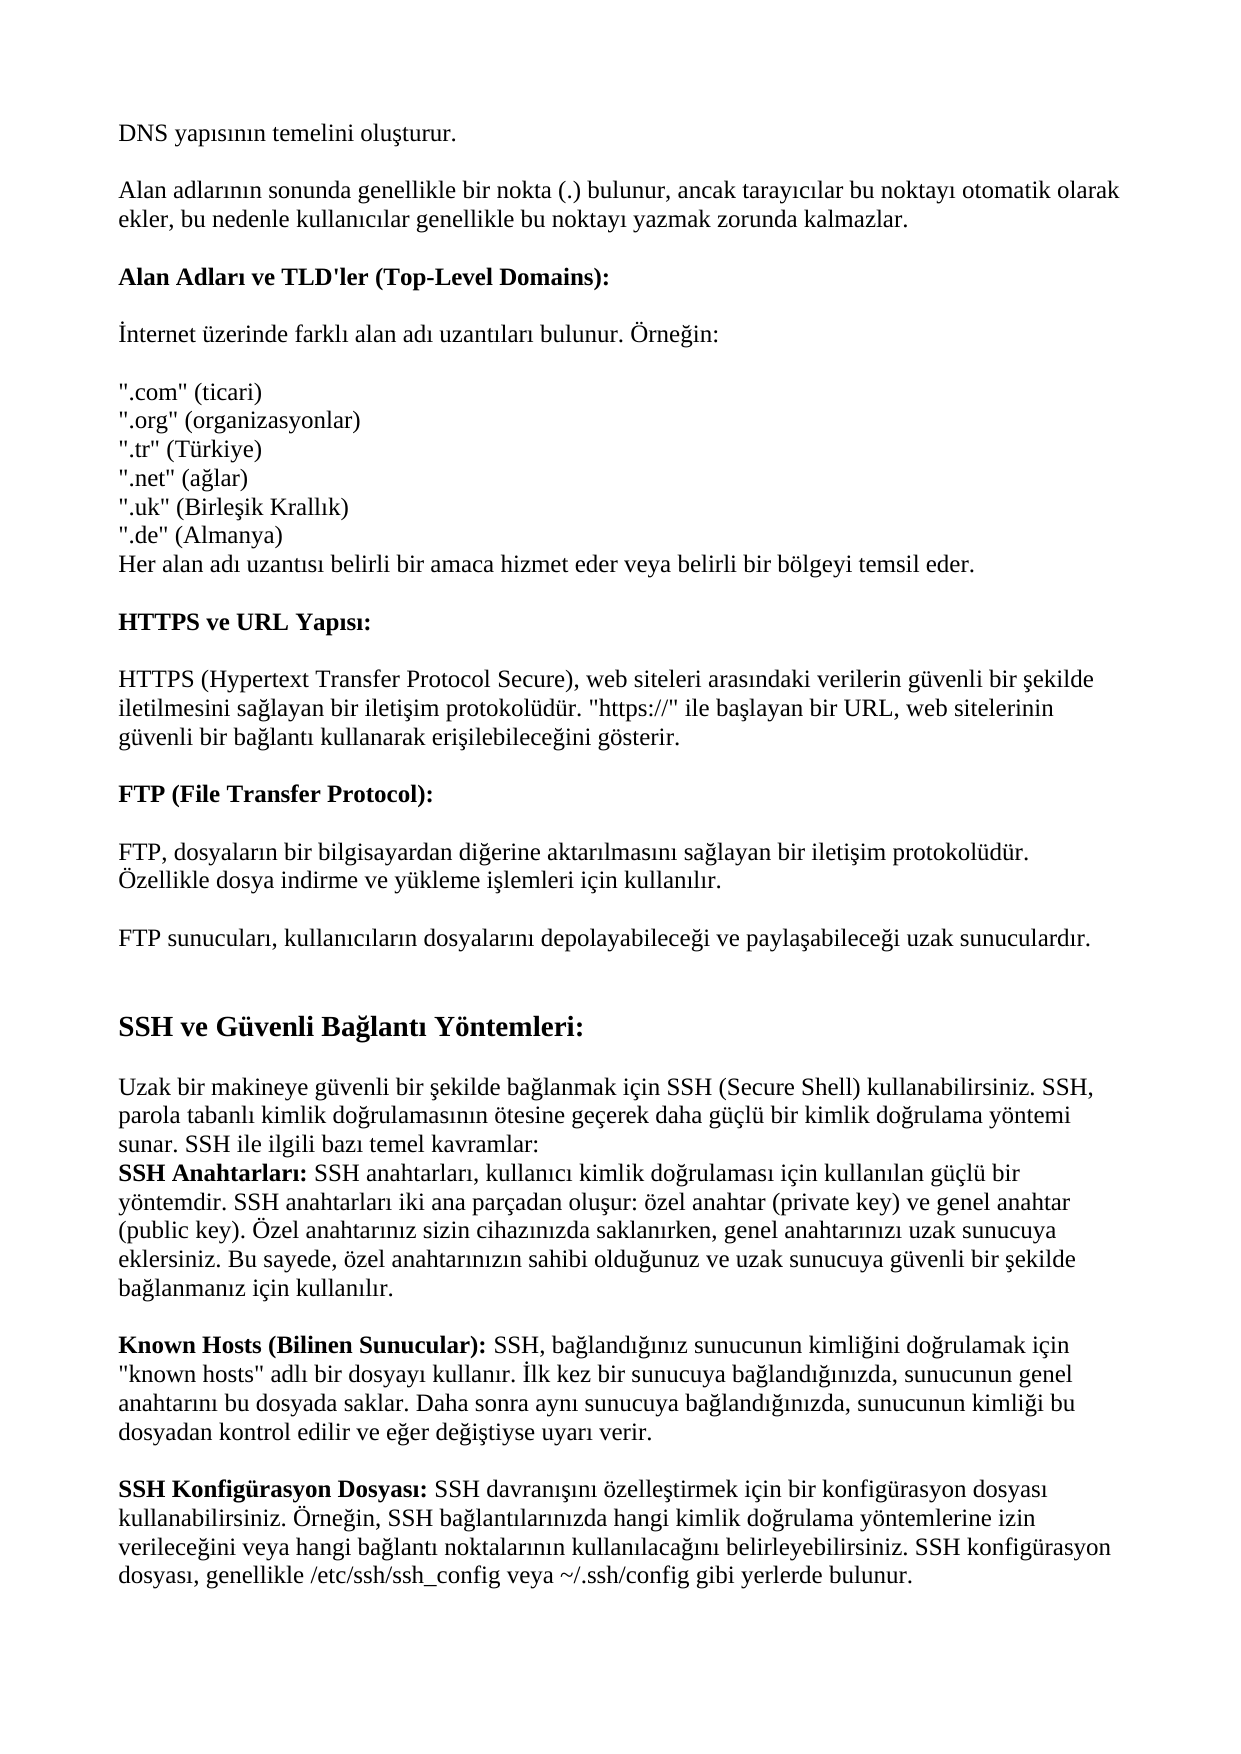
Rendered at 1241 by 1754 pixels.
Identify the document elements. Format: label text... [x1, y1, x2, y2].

text SSH ve Güvenli Bağlantı Yöntemleri: [118, 1009, 1122, 1043]
text İnternet üzerinde farklı alan adı uzantıları bulunur. Örneğin: [118, 319, 1122, 348]
text FTP, dosyaların bir bilgisayardan diğerine aktarılmasını sağlayan bir iletişim protokolüdür. Özellikle dosya indirme ve yükleme işlemleri için kullanılır. [118, 837, 1122, 894]
text ".net" (ağlar) [118, 463, 1122, 492]
text FTP sunucuları, kullanıcıların dosyalarını depolayabileceği ve paylaşabileceği uzak sunuculardır. [118, 923, 1122, 952]
text ".de" (Almanya) [118, 521, 1122, 549]
text Her alan adı uzantısı belirli bir amaca hizmet eder veya belirli bir bölgeyi temsil eder. [118, 549, 1122, 578]
text Alan Adları ve TLD'ler (Top-Level Domains): [118, 262, 1122, 291]
text Uzak bir makineye güvenli bir şekilde bağlanmak için SSH (Secure Shell) kullanabilirsiniz. SSH, parola tabanlı kimlik doğrulamasının ötesine geçerek daha güçlü bir kimlik doğrulama yöntemi sunar. SSH ile ilgili bazı temel kavramlar: [118, 1072, 1122, 1158]
text ".com" (ticari) [118, 377, 1122, 406]
text FTP (File Transfer Protocol): [118, 779, 1122, 808]
text SSH Anahtarları: SSH anahtarları, kullanıcı kimlik doğrulaması için kullanılan güçlü bir yöntemdir. SSH anahtarları iki ana parçadan oluşur: özel anahtar (private key) ve genel anahtar (public key). Özel anahtarınız sizin cihazınızda saklanırken, genel anahtarınızı uzak sunucuya eklersiniz. Bu sayede, özel anahtarınızın sahibi olduğunuz ve uzak sunucuya güvenli bir şekilde bağlanmanız için kullanılır. [118, 1158, 1122, 1302]
text Alan adlarının sonunda genellikle bir nokta (.) bulunur, ancak tarayıcılar bu noktayı otomatik olarak ekler, bu nedenle kullanıcılar genellikle bu noktayı yazmak zorunda kalmazlar. [118, 176, 1122, 233]
text ".org" (organizasyonlar) [118, 406, 1122, 434]
text ".tr" (Türkiye) [118, 434, 1122, 463]
text Known Hosts (Bilinen Sunucular): SSH, bağlandığınız sunucunun kimliğini doğrulamak için "known hosts" adlı bir dosyayı kullanır. İlk kez bir sunucuya bağlandığınızda, sunucunun genel anahtarını bu dosyada saklar. Daha sonra aynı sunucuya bağlandığınızda, sunucunun kimliği bu dosyadan kontrol edilir ve eğer değiştiyse uyarı verir. [118, 1330, 1122, 1445]
text DNS yapısının temelini oluşturur. [118, 118, 1122, 147]
text SSH Konfigürasyon Dosyası: SSH davranışını özelleştirmek için bir konfigürasyon dosyası kullanabilirsiniz. Örneğin, SSH bağlantılarınızda hangi kimlik doğrulama yöntemlerine izin verileceğini veya hangi bağlantı noktalarının kullanılacağını belirleyebilirsiniz. SSH konfigürasyon dosyası, genellikle /etc/ssh/ssh_config veya ~/.ssh/config gibi yerlerde bulunur. [118, 1474, 1122, 1589]
text ".uk" (Birleşik Krallık) [118, 492, 1122, 521]
text HTTPS ve URL Yapısı: [118, 607, 1122, 636]
text HTTPS (Hypertext Transfer Protocol Secure), web siteleri arasındaki verilerin güvenli bir şekilde iletilmesini sağlayan bir iletişim protokolüdür. "https://" ile başlayan bir URL, web sitelerinin güvenli bir bağlantı kullanarak erişilebileceğini gösterir. [118, 664, 1122, 751]
